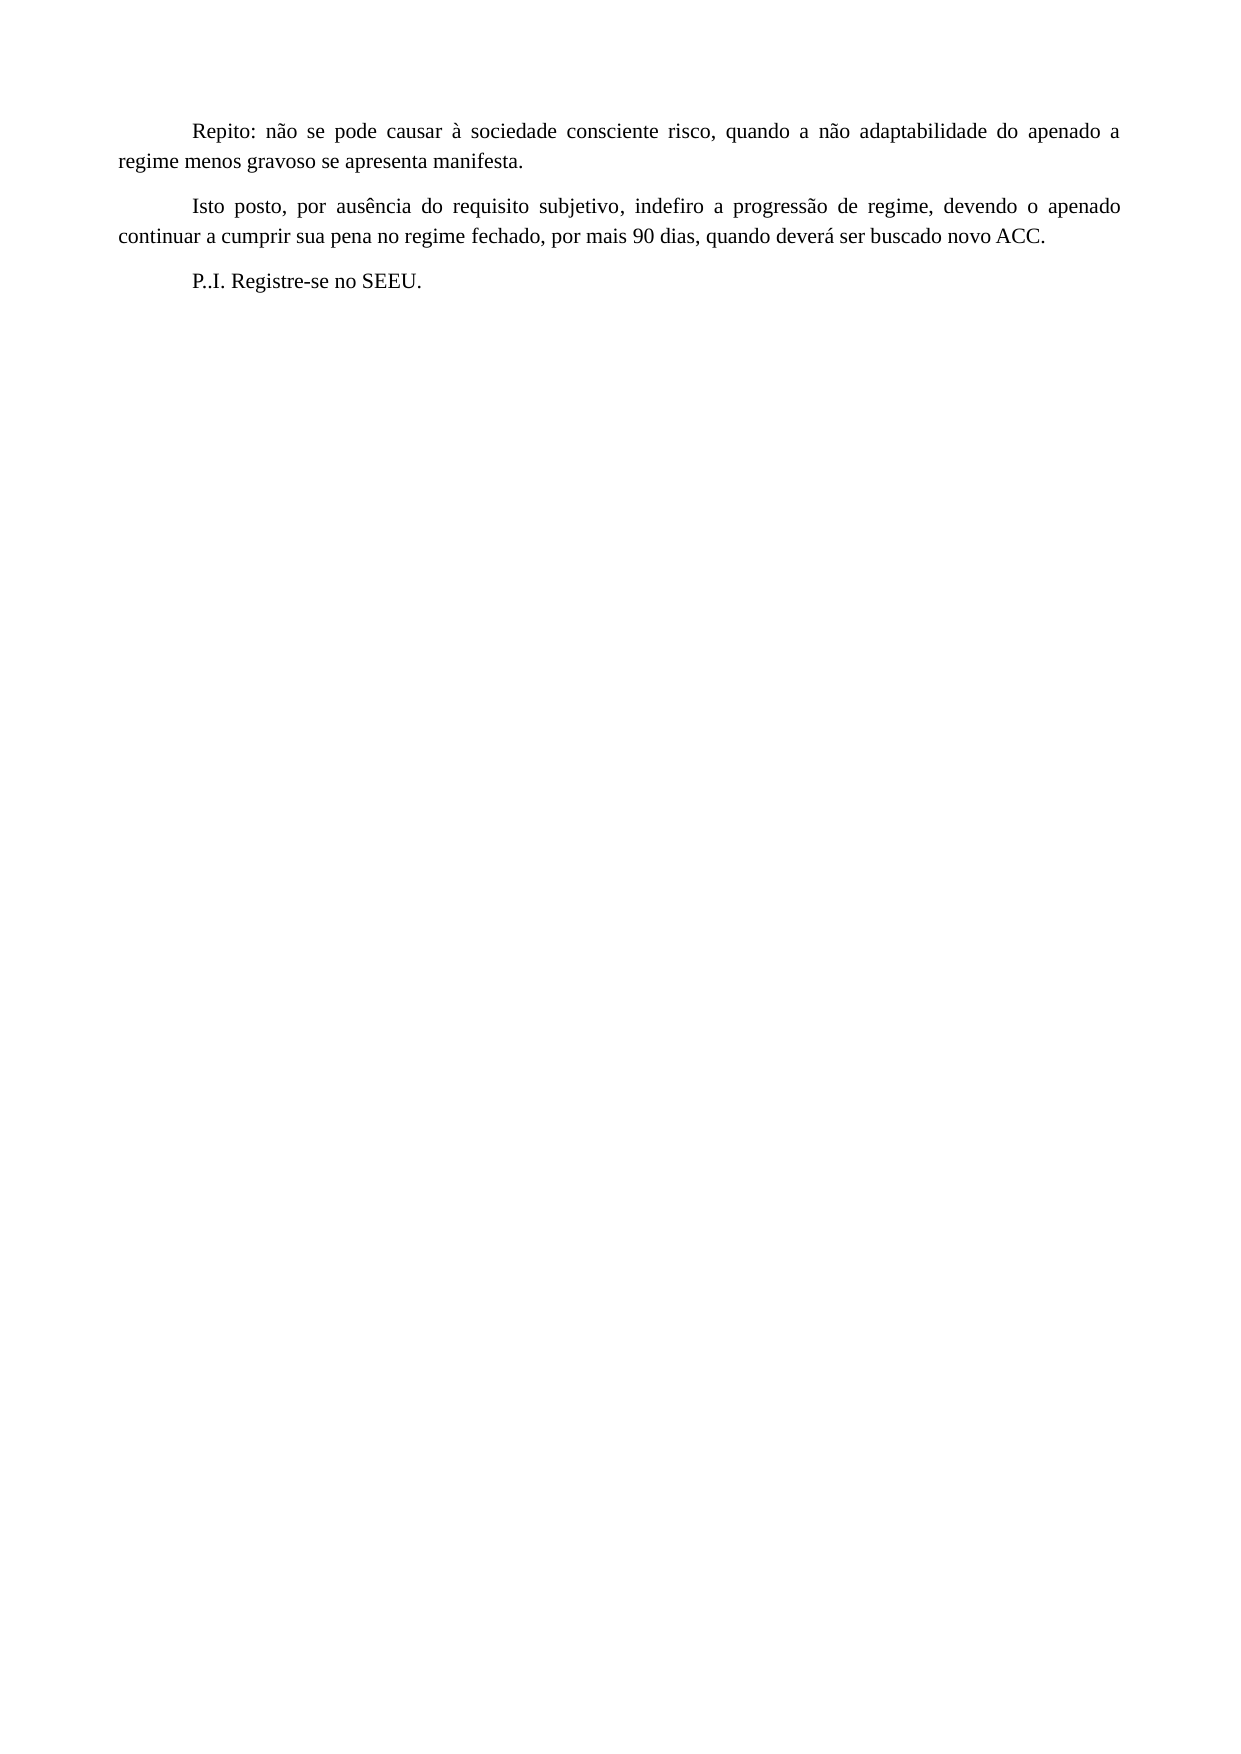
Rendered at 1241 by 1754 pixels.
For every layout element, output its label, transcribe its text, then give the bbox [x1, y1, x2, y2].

text Isto posto, por ausência do requisito subjetivo, indefiro a progressão de regime, devendo o apenado continuar a cumprir sua pena no regime fechado, por mais 90 dias, quando deverá ser buscado novo ACC. [118, 193, 1122, 248]
text Repito: não se pode causar à sociedade consciente risco, quando a não adaptabilidade do apenado a regime menos gravoso se apresenta manifesta. [118, 118, 1122, 173]
text P..I. Registre-se no SEEU. [118, 268, 1122, 293]
